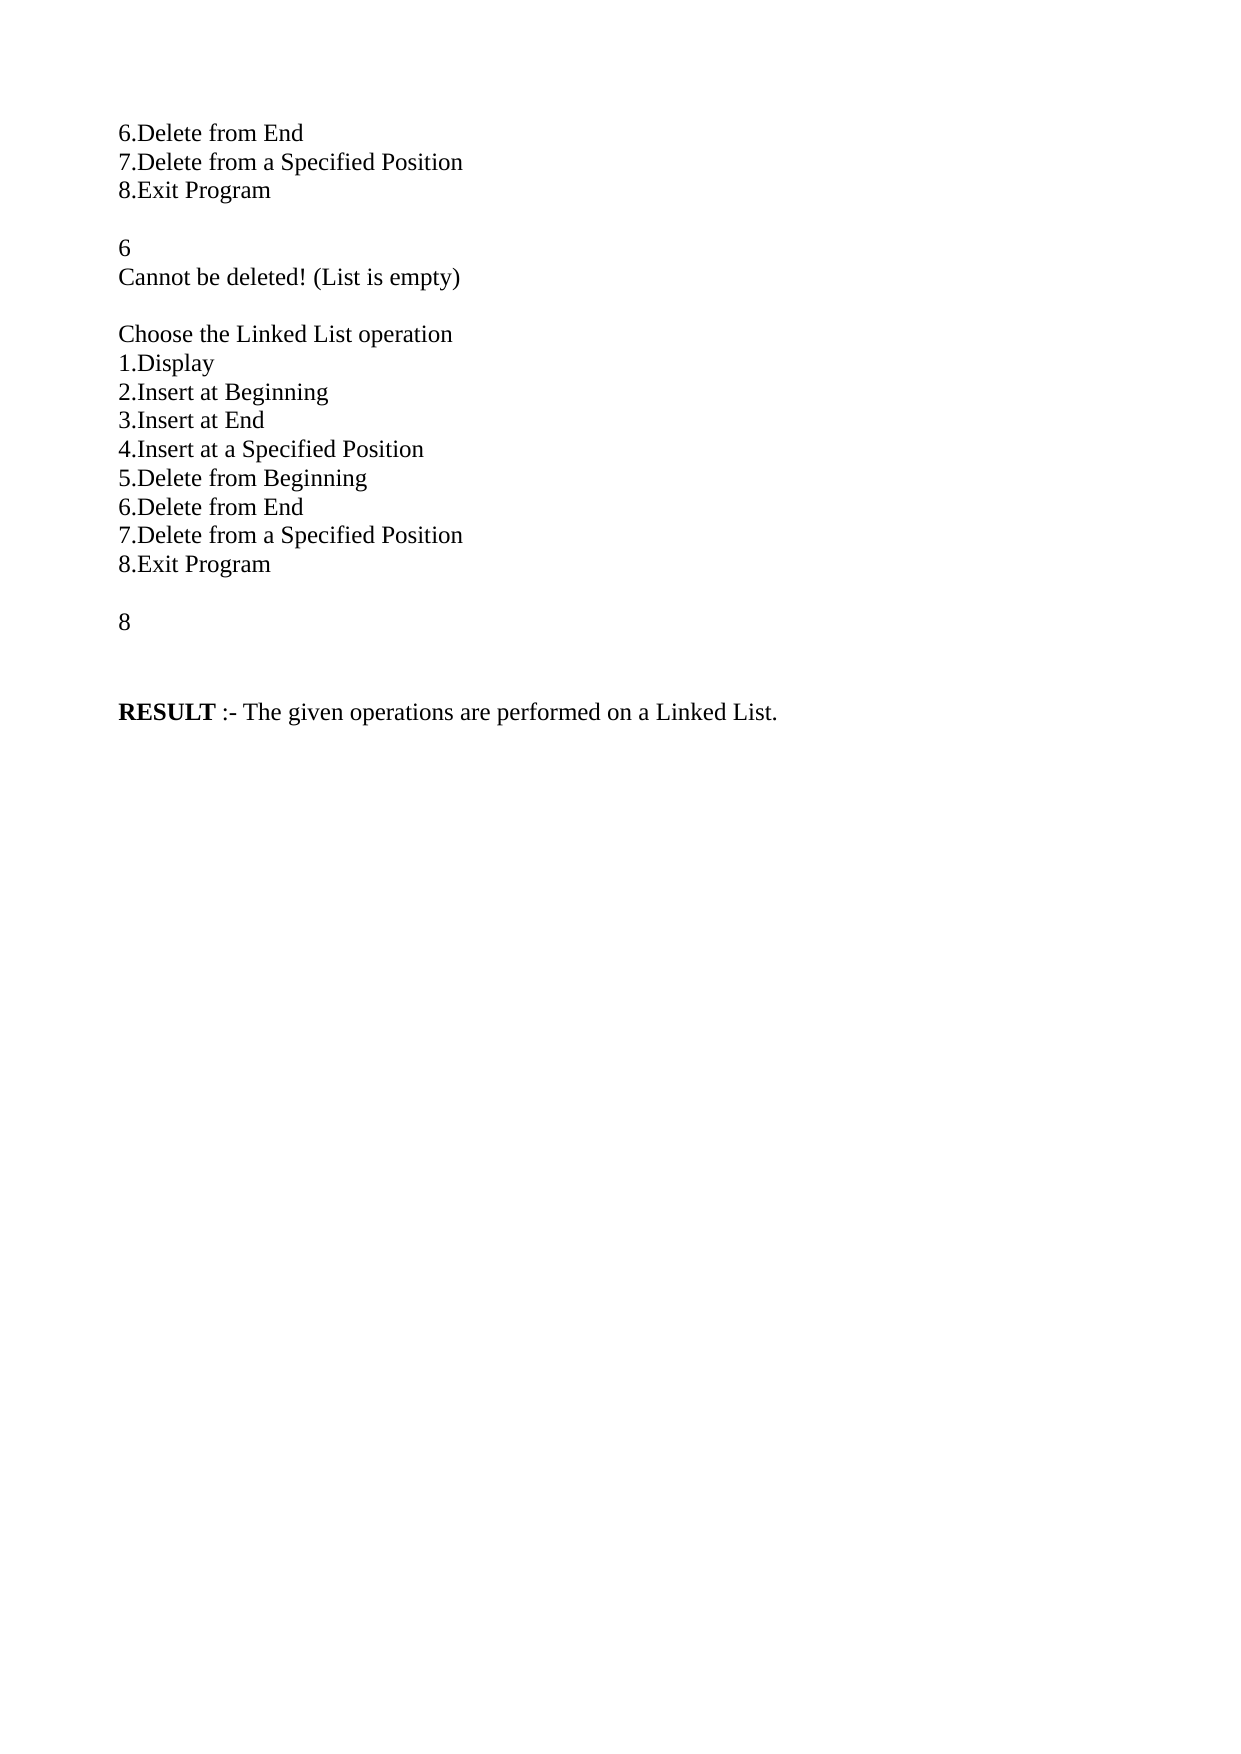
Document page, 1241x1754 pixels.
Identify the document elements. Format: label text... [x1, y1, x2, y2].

text Choose the Linked List operation [118, 319, 1122, 348]
text 7.Delete from a Specified Position [118, 147, 1122, 176]
text Cannot be deleted! (List is empty) [118, 262, 1122, 291]
text 6.Delete from End [118, 118, 1122, 147]
text 5.Delete from Beginning [118, 463, 1122, 492]
text 6.Delete from End [118, 492, 1122, 521]
text 4.Insert at a Specified Position [118, 434, 1122, 463]
text 3.Insert at End [118, 406, 1122, 434]
text 1.Display [118, 348, 1122, 377]
text 8 [118, 607, 1122, 636]
text 8.Exit Program [118, 549, 1122, 578]
text 6 [118, 233, 1122, 262]
text RESULT :- The given operations are performed on a Linked List. [118, 664, 1122, 726]
text 2.Insert at Beginning [118, 377, 1122, 406]
text 8.Exit Program [118, 176, 1122, 204]
text 7.Delete from a Specified Position [118, 521, 1122, 549]
